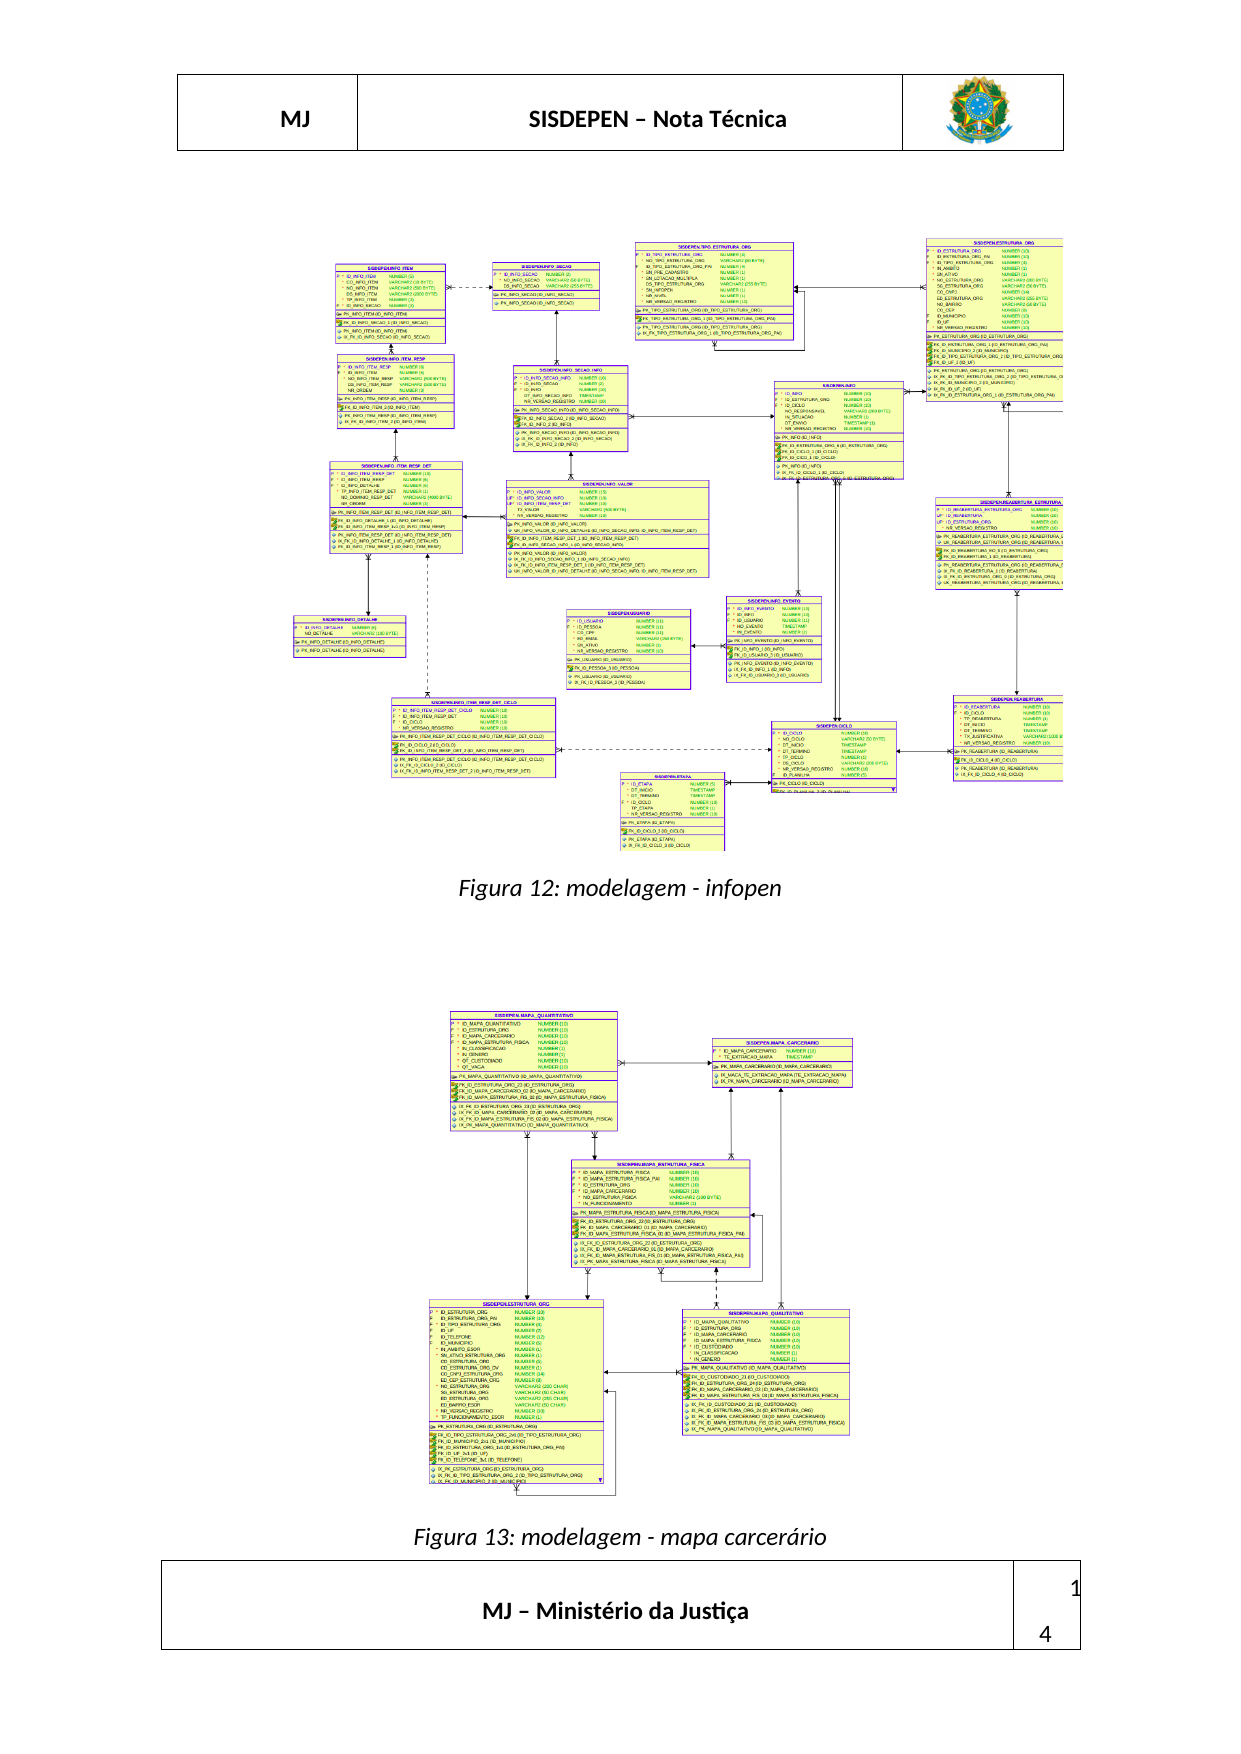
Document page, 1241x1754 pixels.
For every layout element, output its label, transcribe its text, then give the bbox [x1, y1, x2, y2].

picture [381, 976, 859, 1500]
text Figura 13: modelagem - mapa carcerário [381, 1500, 859, 1552]
picture [944, 75, 1020, 149]
text Figura 12: modelagem - infopen [177, 194, 1063, 903]
picture [236, 194, 1063, 851]
